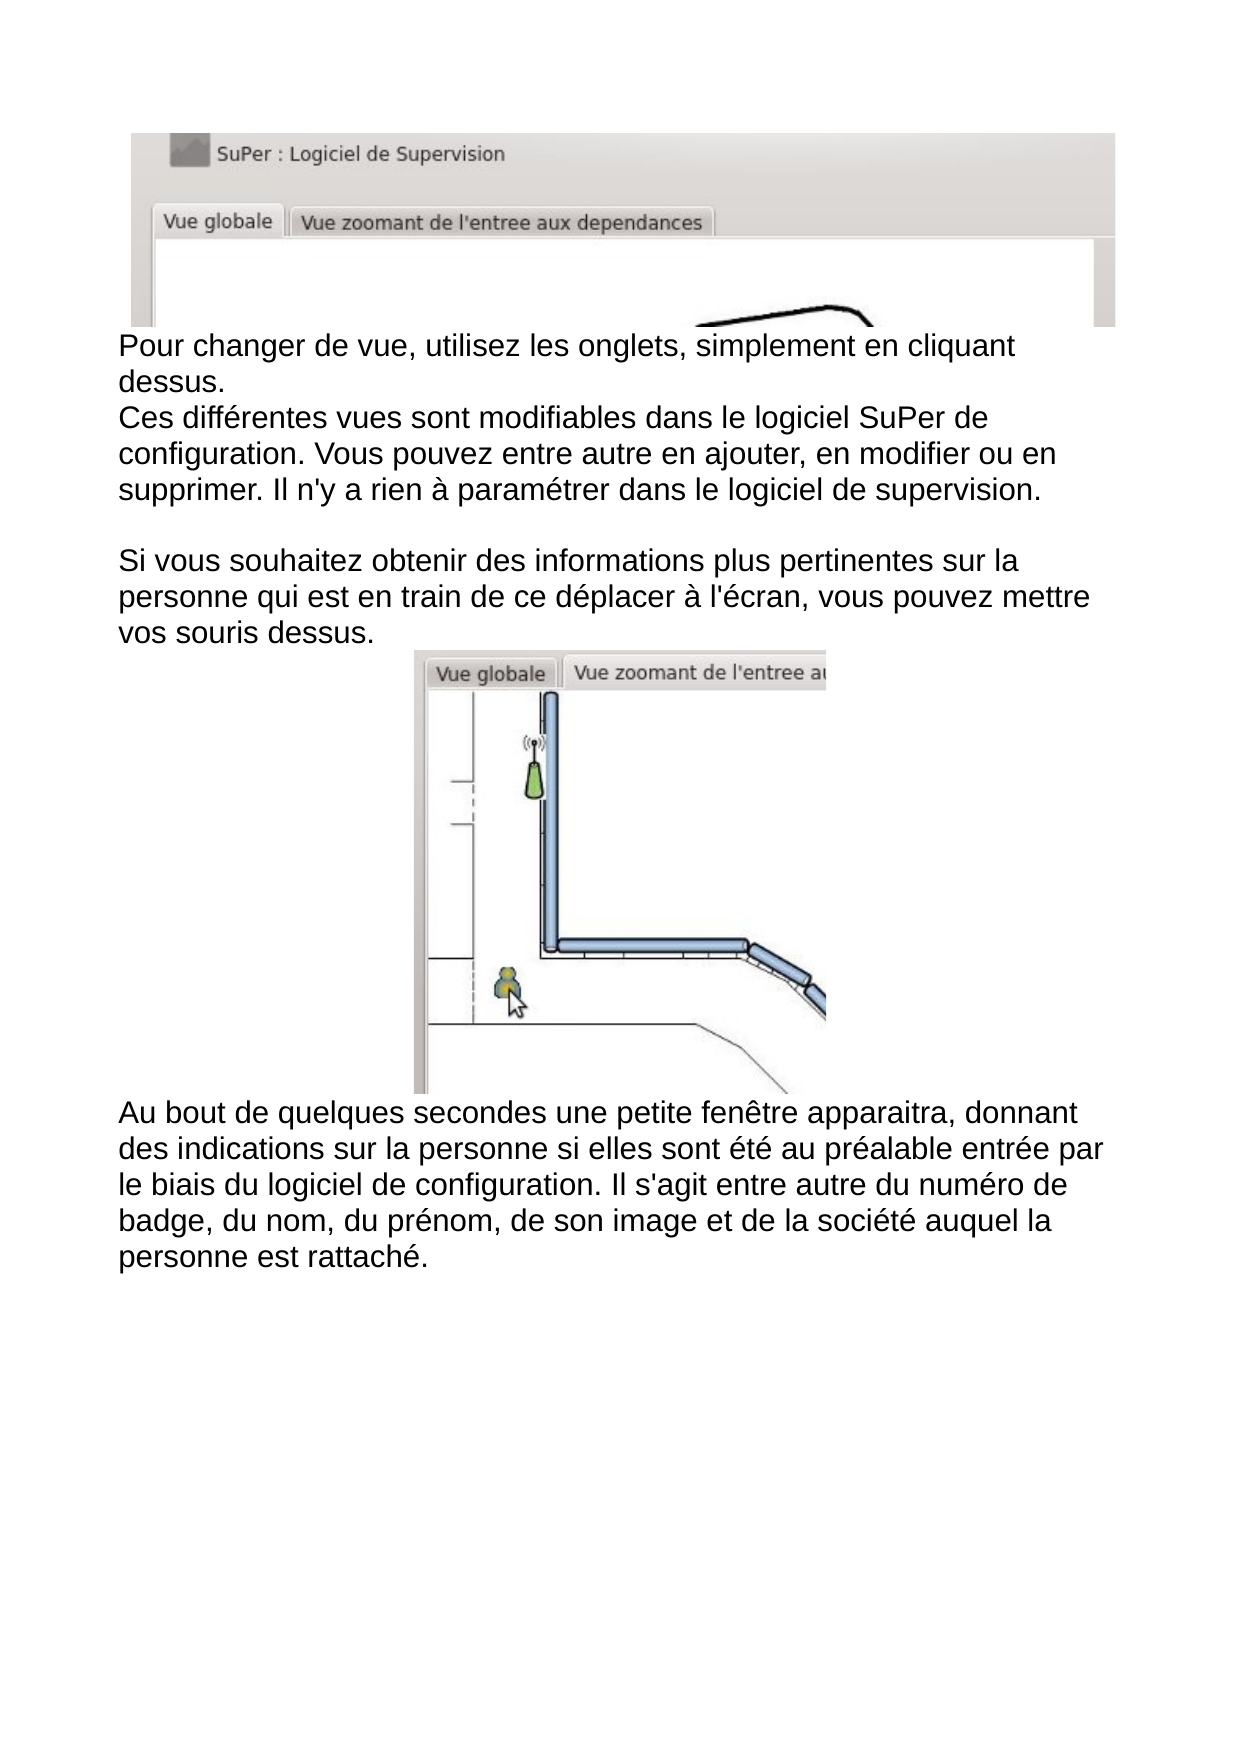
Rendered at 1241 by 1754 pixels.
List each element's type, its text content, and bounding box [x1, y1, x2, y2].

text Ces différentes vues sont modifiables dans le logiciel SuPer de configuration. Vous pouvez entre autre en ajouter, en modifier ou en supprimer. Il n'y a rien à paramétrer dans le logiciel de supervision. [118, 399, 1122, 507]
text Au bout de quelques secondes une petite fenêtre apparaitra, donnant des indications sur la personne si elles sont été au préalable entrée par le biais du logiciel de configuration. Il s'agit entre autre du numéro de badge, du nom, du prénom, de son image et de la société auquel la personne est rattaché. [118, 650, 1122, 1274]
picture [413, 650, 827, 1094]
text Si vous souhaitez obtenir des informations plus pertinentes sur la personne qui est en train de ce déplacer à l'écran, vous pouvez mettre vos souris dessus. [118, 542, 1122, 650]
text Pour changer de vue, utilisez les onglets, simplement en cliquant dessus. [118, 118, 1122, 399]
picture [131, 133, 1116, 327]
